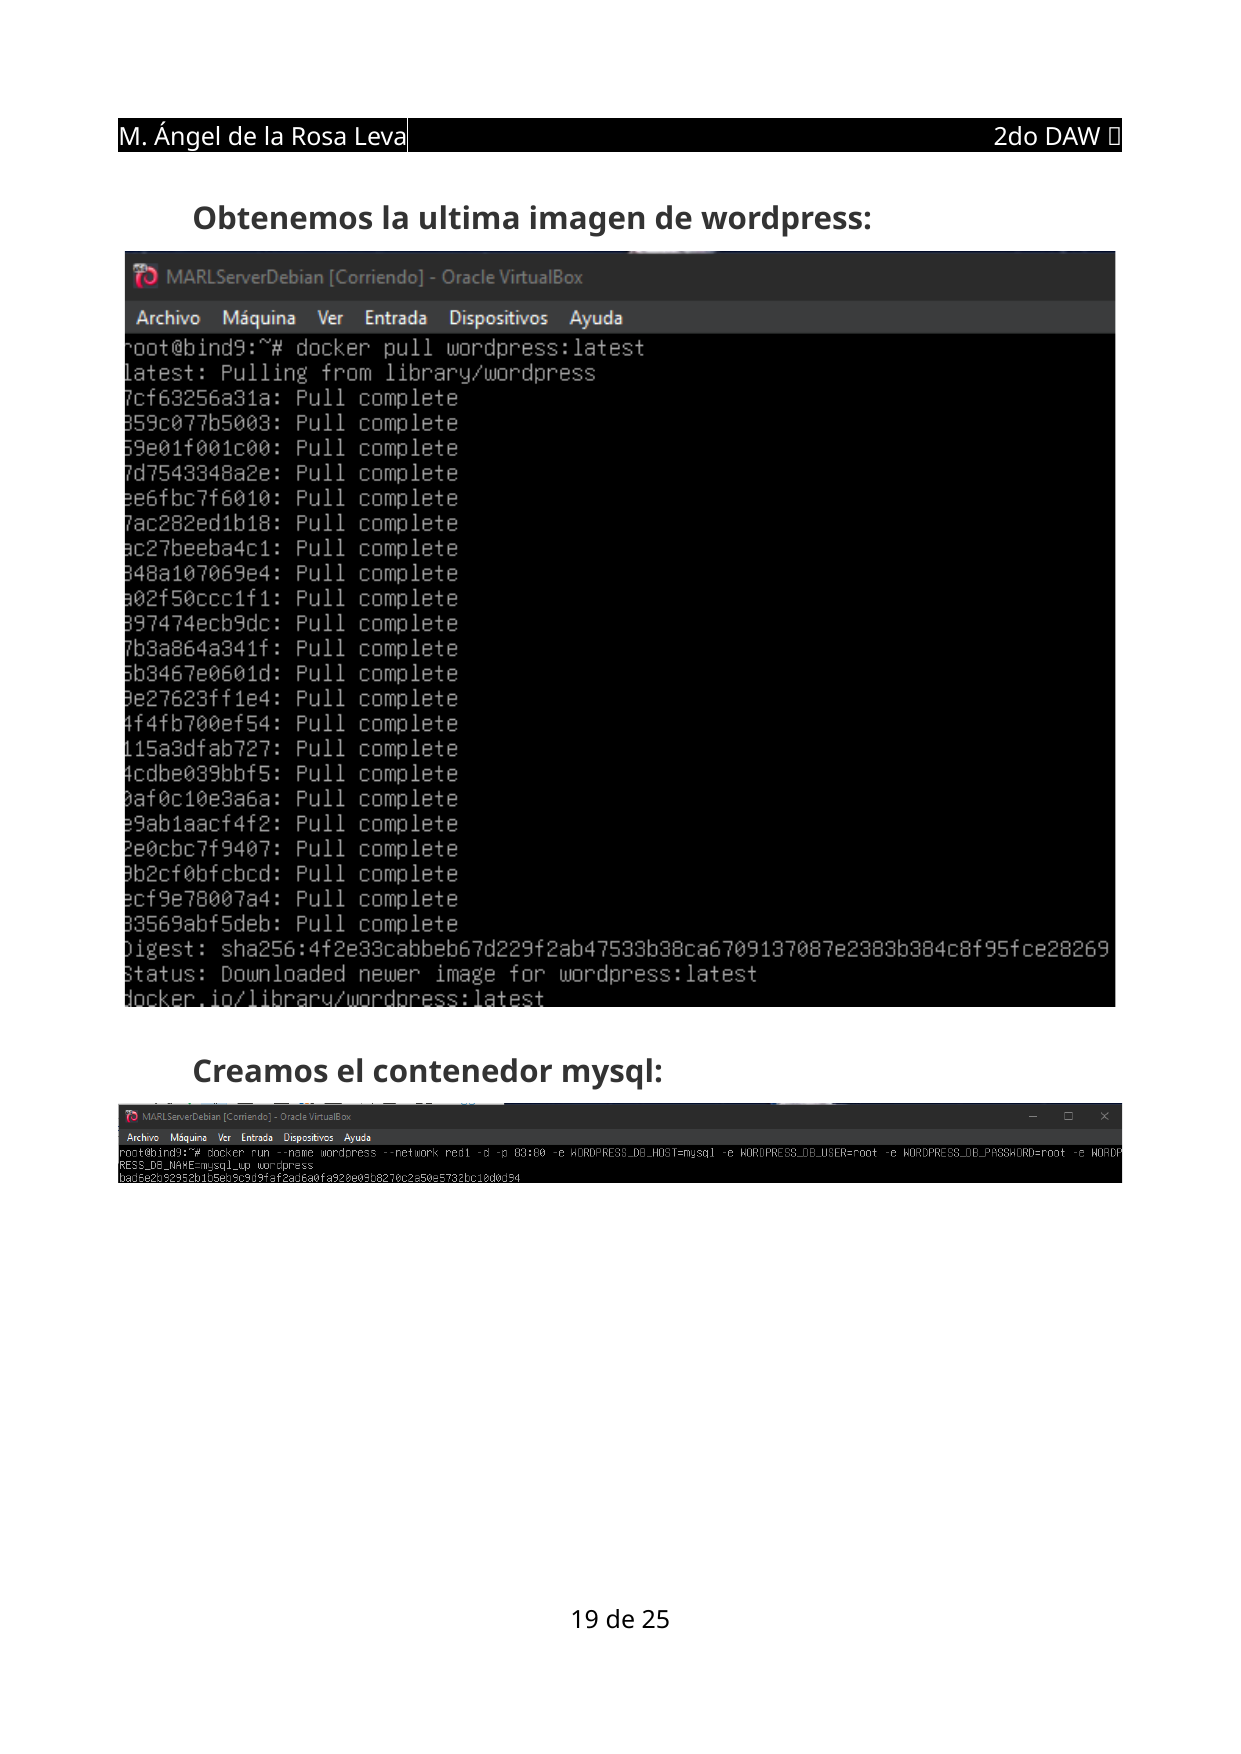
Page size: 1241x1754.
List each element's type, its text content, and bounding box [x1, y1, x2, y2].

picture [124, 251, 1116, 1007]
picture [118, 1103, 1123, 1183]
subtitle Creamos el contenedor mysql: [118, 266, 1122, 1091]
subtitle Obtenemos la ultima imagen de wordpress: [118, 196, 1122, 239]
